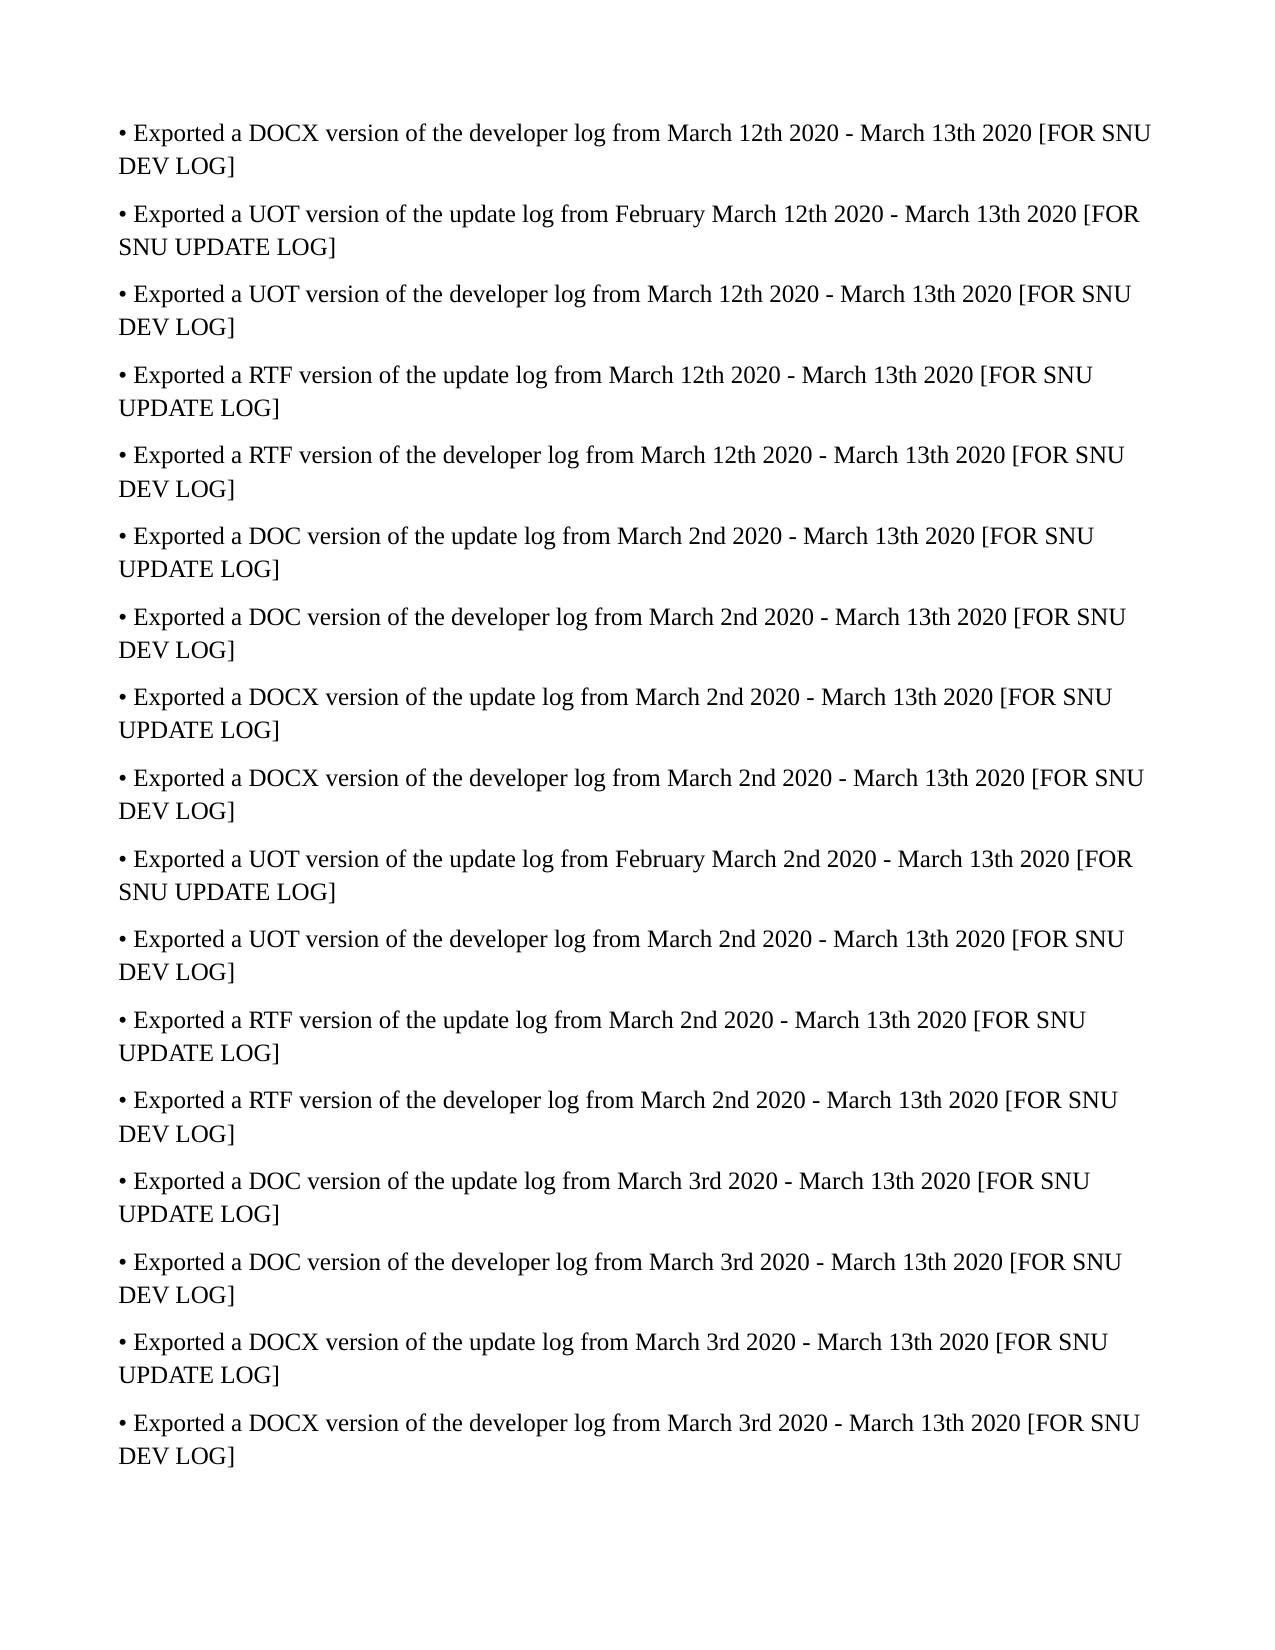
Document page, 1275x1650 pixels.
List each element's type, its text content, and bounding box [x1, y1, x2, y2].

text • Exported a DOCX version of the update log from March 2nd 2020 - March 13th 2020 [FOR SNU UPDATE LOG] [118, 682, 1157, 744]
text • Exported a DOCX version of the update log from March 3rd 2020 - March 13th 2020 [FOR SNU UPDATE LOG] [118, 1327, 1157, 1389]
text • Exported a DOCX version of the developer log from March 3rd 2020 - March 13th 2020 [FOR SNU DEV LOG] [118, 1408, 1157, 1470]
text • Exported a DOCX version of the developer log from March 12th 2020 - March 13th 2020 [FOR SNU DEV LOG] [118, 118, 1157, 180]
text • Exported a UOT version of the update log from February March 12th 2020 - March 13th 2020 [FOR SNU UPDATE LOG] [118, 199, 1157, 261]
text • Exported a DOC version of the update log from March 2nd 2020 - March 13th 2020 [FOR SNU UPDATE LOG] [118, 521, 1157, 583]
text • Exported a DOC version of the developer log from March 3rd 2020 - March 13th 2020 [FOR SNU DEV LOG] [118, 1247, 1157, 1309]
text • Exported a UOT version of the update log from February March 2nd 2020 - March 13th 2020 [FOR SNU UPDATE LOG] [118, 844, 1157, 906]
text • Exported a RTF version of the update log from March 2nd 2020 - March 13th 2020 [FOR SNU UPDATE LOG] [118, 1005, 1157, 1067]
text • Exported a RTF version of the update log from March 12th 2020 - March 13th 2020 [FOR SNU UPDATE LOG] [118, 360, 1157, 422]
text • Exported a RTF version of the developer log from March 2nd 2020 - March 13th 2020 [FOR SNU DEV LOG] [118, 1086, 1157, 1147]
text • Exported a UOT version of the developer log from March 2nd 2020 - March 13th 2020 [FOR SNU DEV LOG] [118, 924, 1157, 986]
text • Exported a DOCX version of the developer log from March 2nd 2020 - March 13th 2020 [FOR SNU DEV LOG] [118, 763, 1157, 825]
text • Exported a RTF version of the developer log from March 12th 2020 - March 13th 2020 [FOR SNU DEV LOG] [118, 441, 1157, 502]
text • Exported a UOT version of the developer log from March 12th 2020 - March 13th 2020 [FOR SNU DEV LOG] [118, 279, 1157, 341]
text • Exported a DOC version of the developer log from March 2nd 2020 - March 13th 2020 [FOR SNU DEV LOG] [118, 602, 1157, 664]
text • Exported a DOC version of the update log from March 3rd 2020 - March 13th 2020 [FOR SNU UPDATE LOG] [118, 1166, 1157, 1228]
